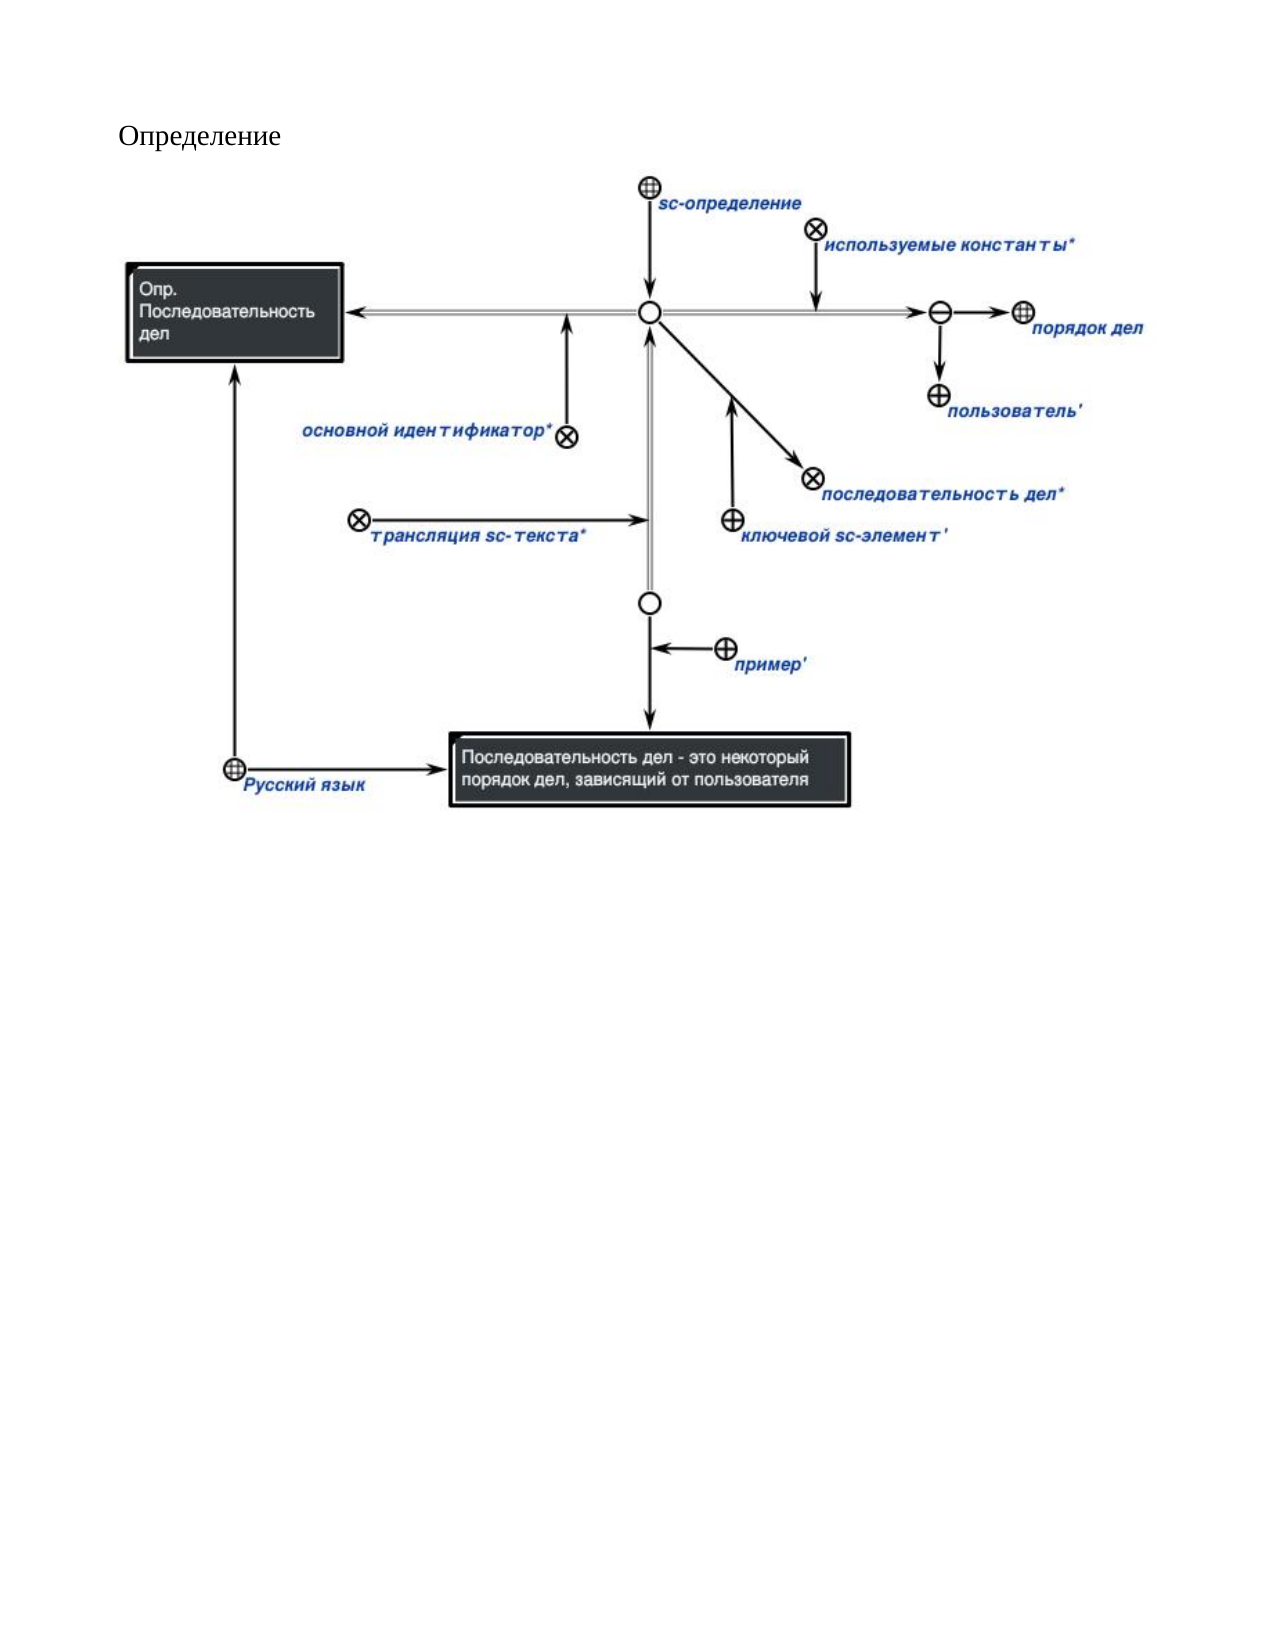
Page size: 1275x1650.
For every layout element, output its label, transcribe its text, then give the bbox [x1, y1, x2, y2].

text Определение [118, 118, 1157, 152]
picture [118, 168, 1157, 816]
